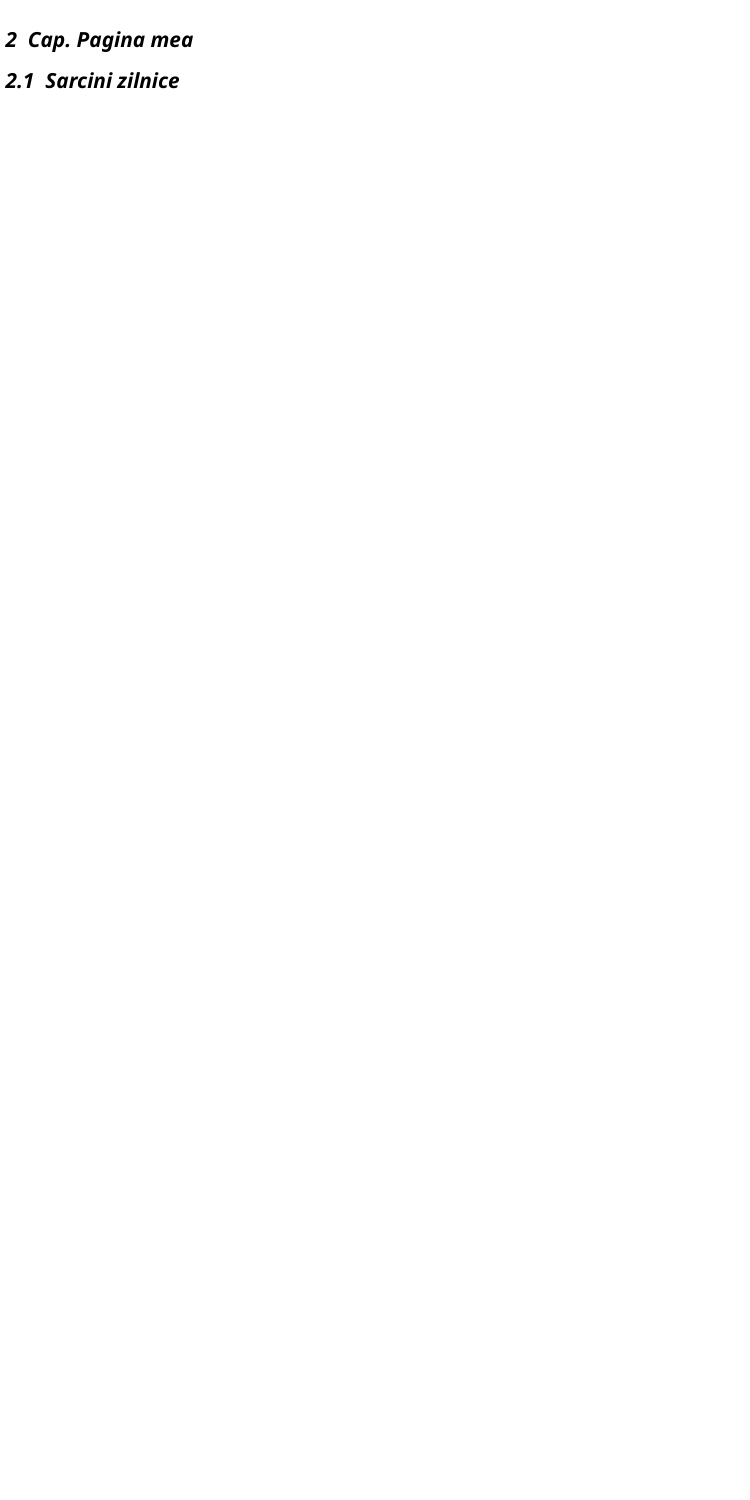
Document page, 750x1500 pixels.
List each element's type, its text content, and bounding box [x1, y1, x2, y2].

subtitle Sarcini zilnice [0, 66, 750, 94]
subtitle Cap. Pagina mea [0, 25, 750, 53]
